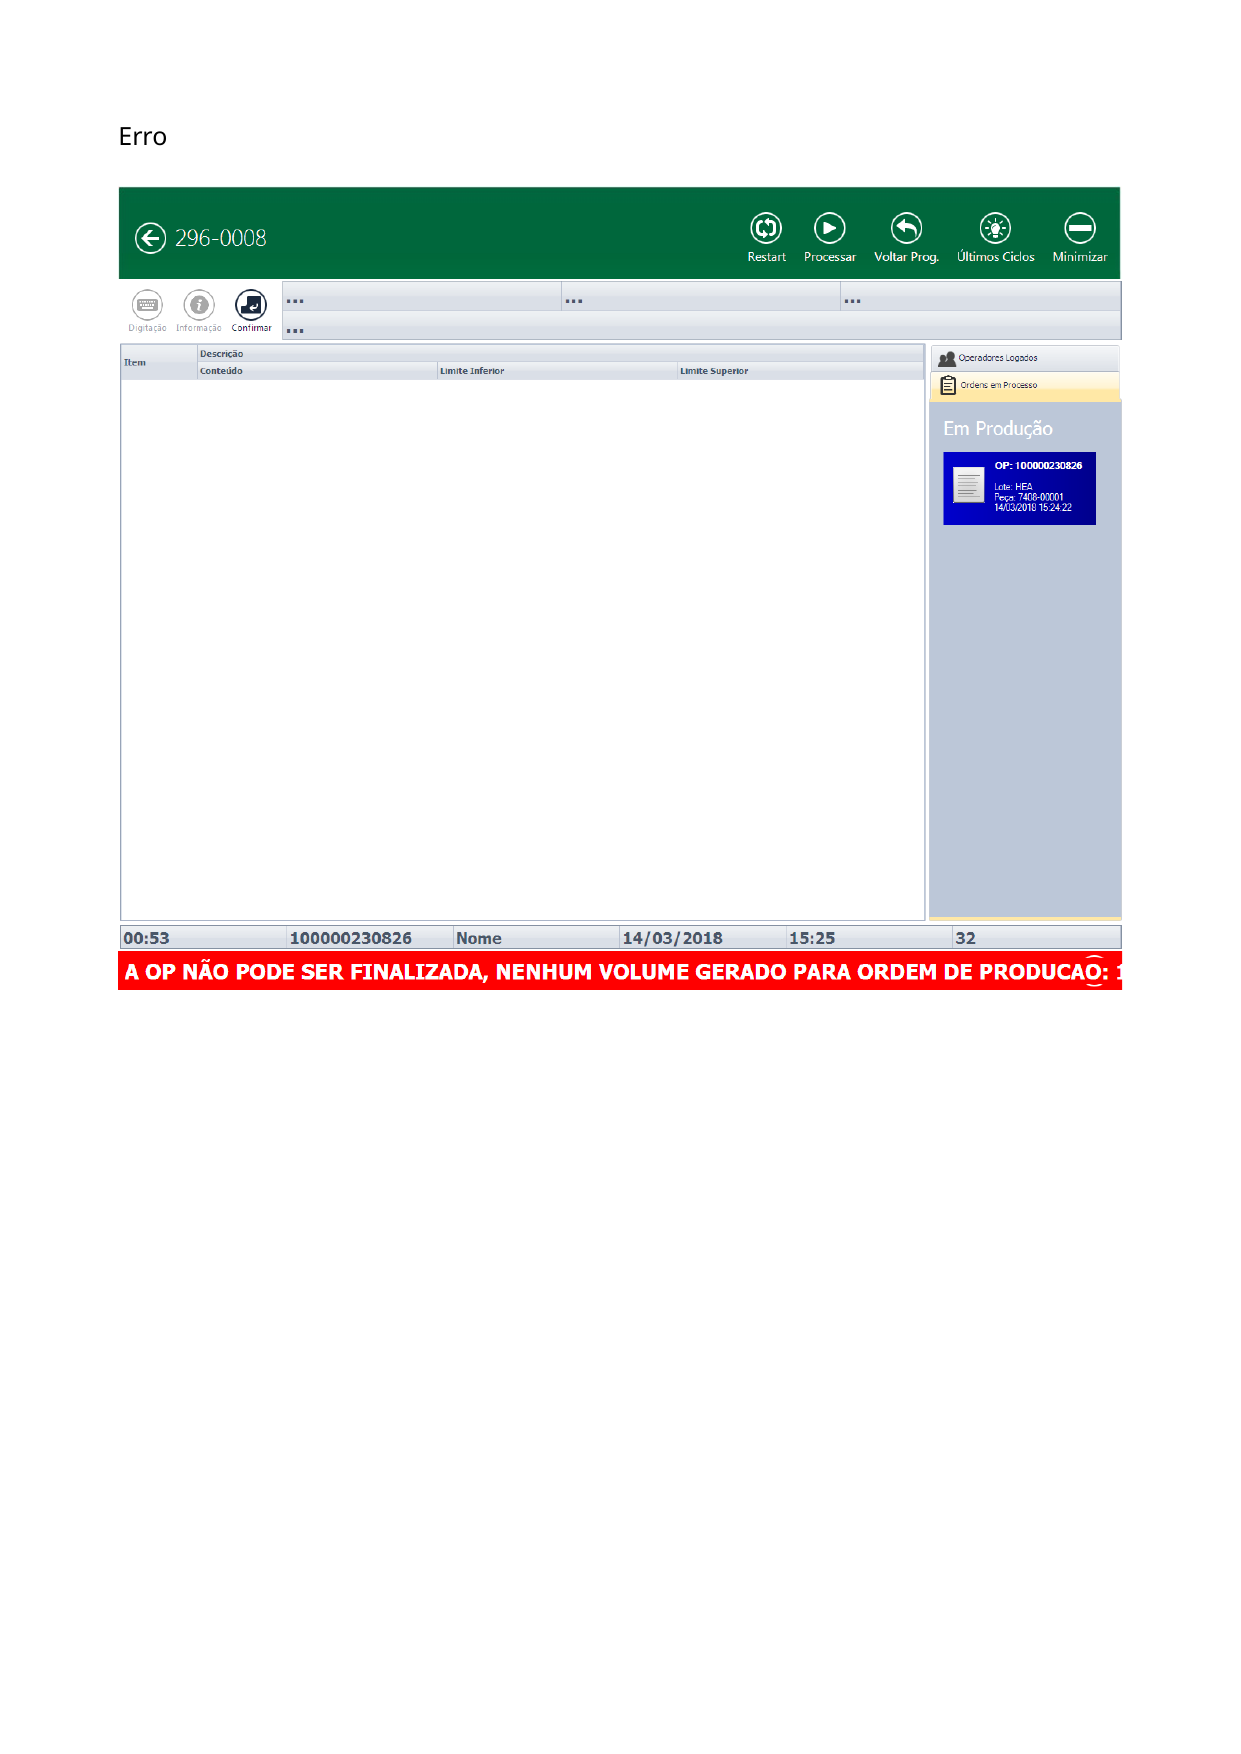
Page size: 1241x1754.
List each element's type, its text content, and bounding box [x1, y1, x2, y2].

picture [118, 186, 1123, 990]
text Erro [118, 118, 1122, 152]
